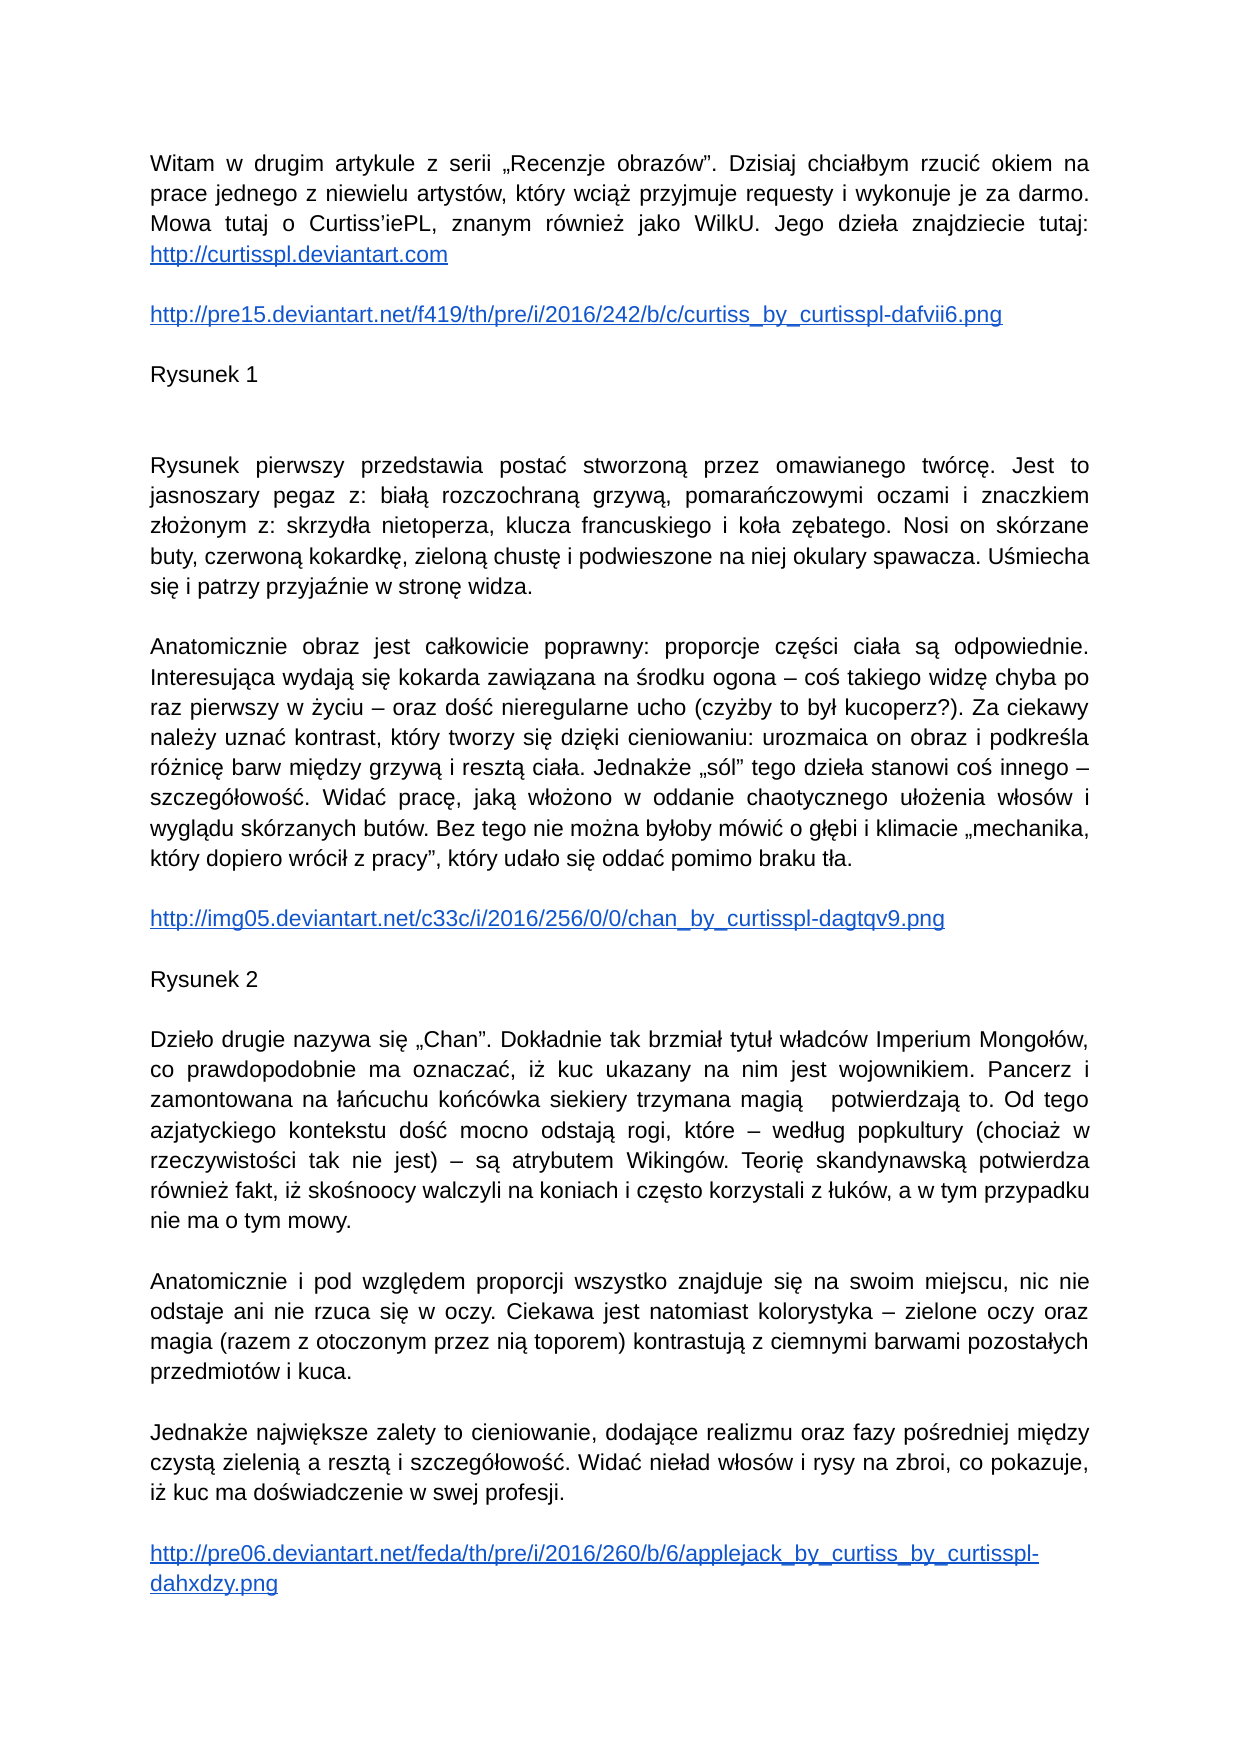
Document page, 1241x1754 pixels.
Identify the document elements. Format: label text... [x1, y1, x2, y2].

text http://pre15.deviantart.net/f419/th/pre/i/2016/242/b/c/curtiss_by_curtisspl-dafvii6.png [150, 301, 1090, 327]
text http://img05.deviantart.net/c33c/i/2016/256/0/0/chan_by_curtisspl-dagtqv9.png [150, 905, 1090, 932]
text Anatomicznie i pod względem proporcji wszystko znajduje się na swoim miejscu, nic nie odstaje ani nie rzuca się w oczy. Ciekawa jest natomiast kolorystyka – zielone oczy oraz magia (razem z otoczonym przez nią toporem) kontrastują z ciemnymi barwami pozostałych przedmiotów i kuca. [150, 1268, 1090, 1385]
text Dzieło drugie nazywa się „Chan”. Dokładnie tak brzmiał tytuł władców Imperium Mongołów, co prawdopodobnie ma oznaczać, iż kuc ukazany na nim jest wojownikiem. Pancerz i zamontowana na łańcuchu końcówka siekiery trzymana magią potwierdzają to. Od tego azjatyckiego kontekstu dość mocno odstają rogi, które – według popkultury (chociaż w rzeczywistości tak nie jest) – są atrybutem Wikingów. Teorię skandynawską potwierdza również fakt, iż skośnoocy walczyli na koniach i często korzystali z łuków, a w tym przypadku nie ma o tym mowy. [150, 1026, 1090, 1234]
text Rysunek pierwszy przedstawia postać stworzoną przez omawianego twórcę. Jest to jasnoszary pegaz z: białą rozczochraną grzywą, pomarańczowymi oczami i znaczkiem złożonym z: skrzydła nietoperza, klucza francuskiego i koła zębatego. Nosi on skórzane buty, czerwoną kokardkę, zieloną chustę i podwieszone na niej okulary spawacza. Uśmiecha się i patrzy przyjaźnie w stronę widza. [150, 452, 1090, 599]
text Rysunek 1 [150, 361, 1090, 388]
text Anatomicznie obraz jest całkowicie poprawny: proporcje części ciała są odpowiednie. Interesująca wydają się kokarda zawiązana na środku ogona – coś takiego widzę chyba po raz pierwszy w życiu – oraz dość nieregularne ucho (czyżby to był kucoperz?). Za ciekawy należy uznać kontrast, który tworzy się dzięki cieniowaniu: urozmaica on obraz i podkreśla różnicę barw między grzywą i resztą ciała. Jednakże „sól” tego dzieła stanowi coś innego – szczegółowość. Widać pracę, jaką włożono w oddanie chaotycznego ułożenia włosów i wyglądu skórzanych butów. Bez tego nie można byłoby mówić o głębi i klimacie „mechanika, który dopiero wrócił z pracy”, który udało się oddać pomimo braku tła. [150, 633, 1090, 871]
text Jednakże największe zalety to cieniowanie, dodające realizmu oraz fazy pośredniej między czystą zielenią a resztą i szczegółowość. Widać nieład włosów i rysy na zbroi, co pokazuje, iż kuc ma doświadczenie w swej profesji. [150, 1419, 1090, 1506]
text Witam w drugim artykule z serii „Recenzje obrazów”. Dzisiaj chciałbym rzucić okiem na prace jednego z niewielu artystów, który wciąż przyjmuje requesty i wykonuje je za darmo. Mowa tutaj o Curtiss’iePL, znanym również jako WilkU. Jego dzieła znajdziecie tutaj: http://curtisspl.deviantart.com [150, 150, 1090, 267]
text http://pre06.deviantart.net/feda/th/pre/i/2016/260/b/6/applejack_by_curtiss_by_curtisspl-dahxdzy.png [150, 1539, 1090, 1596]
text Rysunek 2 [150, 966, 1090, 992]
